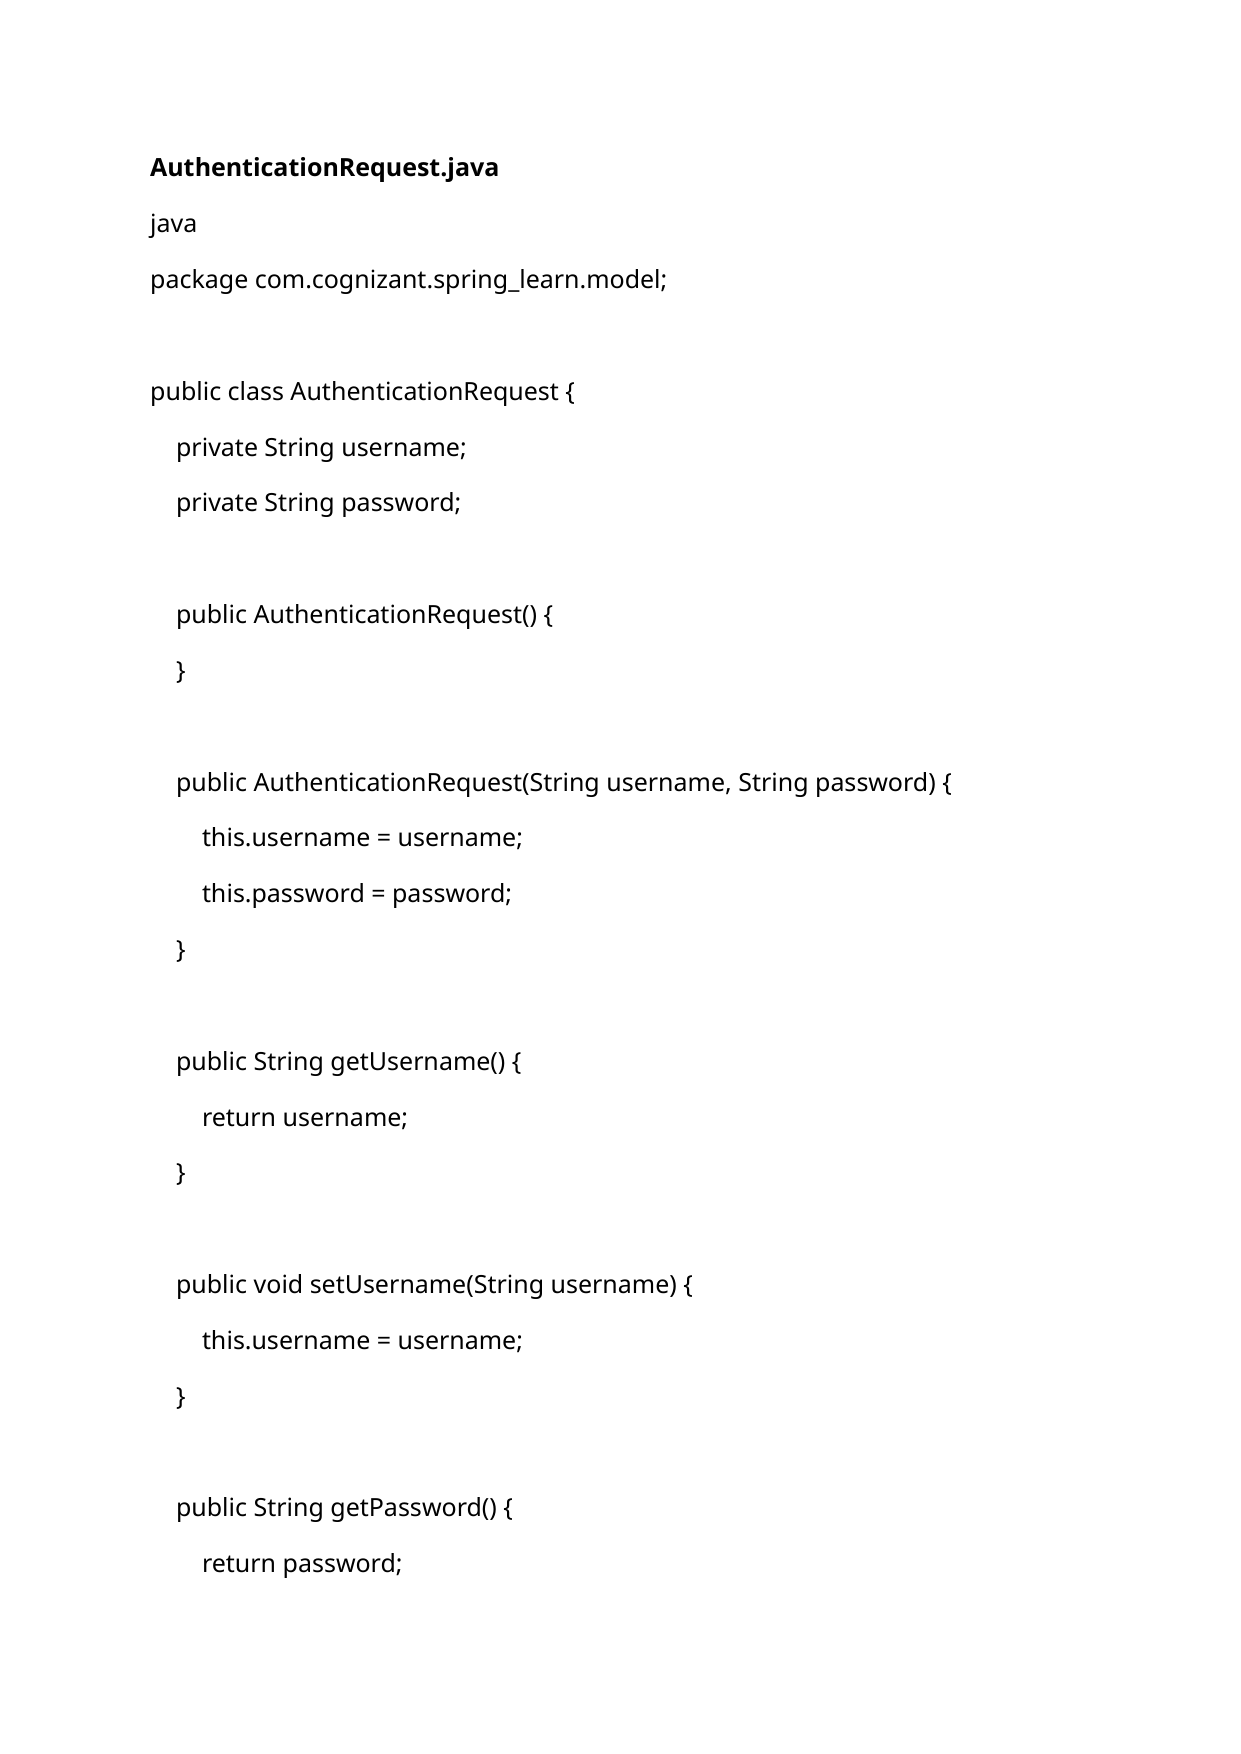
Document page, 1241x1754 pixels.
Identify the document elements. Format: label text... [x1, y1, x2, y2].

text return username; [150, 1099, 1090, 1133]
text java [150, 206, 1090, 240]
text } [150, 932, 1090, 966]
text public String getUsername() { [150, 1043, 1090, 1077]
text public AuthenticationRequest(String username, String password) { [150, 764, 1090, 798]
text } [150, 652, 1090, 687]
text this.username = username; [150, 1322, 1090, 1357]
text private String password; [150, 485, 1090, 519]
text return password; [150, 1546, 1090, 1580]
text this.password = password; [150, 876, 1090, 910]
text this.username = username; [150, 820, 1090, 854]
text package com.cognizant.spring_learn.model; [150, 262, 1090, 296]
text } [150, 1378, 1090, 1412]
text } [150, 1155, 1090, 1189]
text public class AuthenticationRequest { [150, 373, 1090, 407]
text private String username; [150, 429, 1090, 463]
text public void setUsername(String username) { [150, 1267, 1090, 1301]
text public AuthenticationRequest() { [150, 597, 1090, 631]
text AuthenticationRequest.java [150, 150, 1090, 184]
text public String getPassword() { [150, 1490, 1090, 1524]
